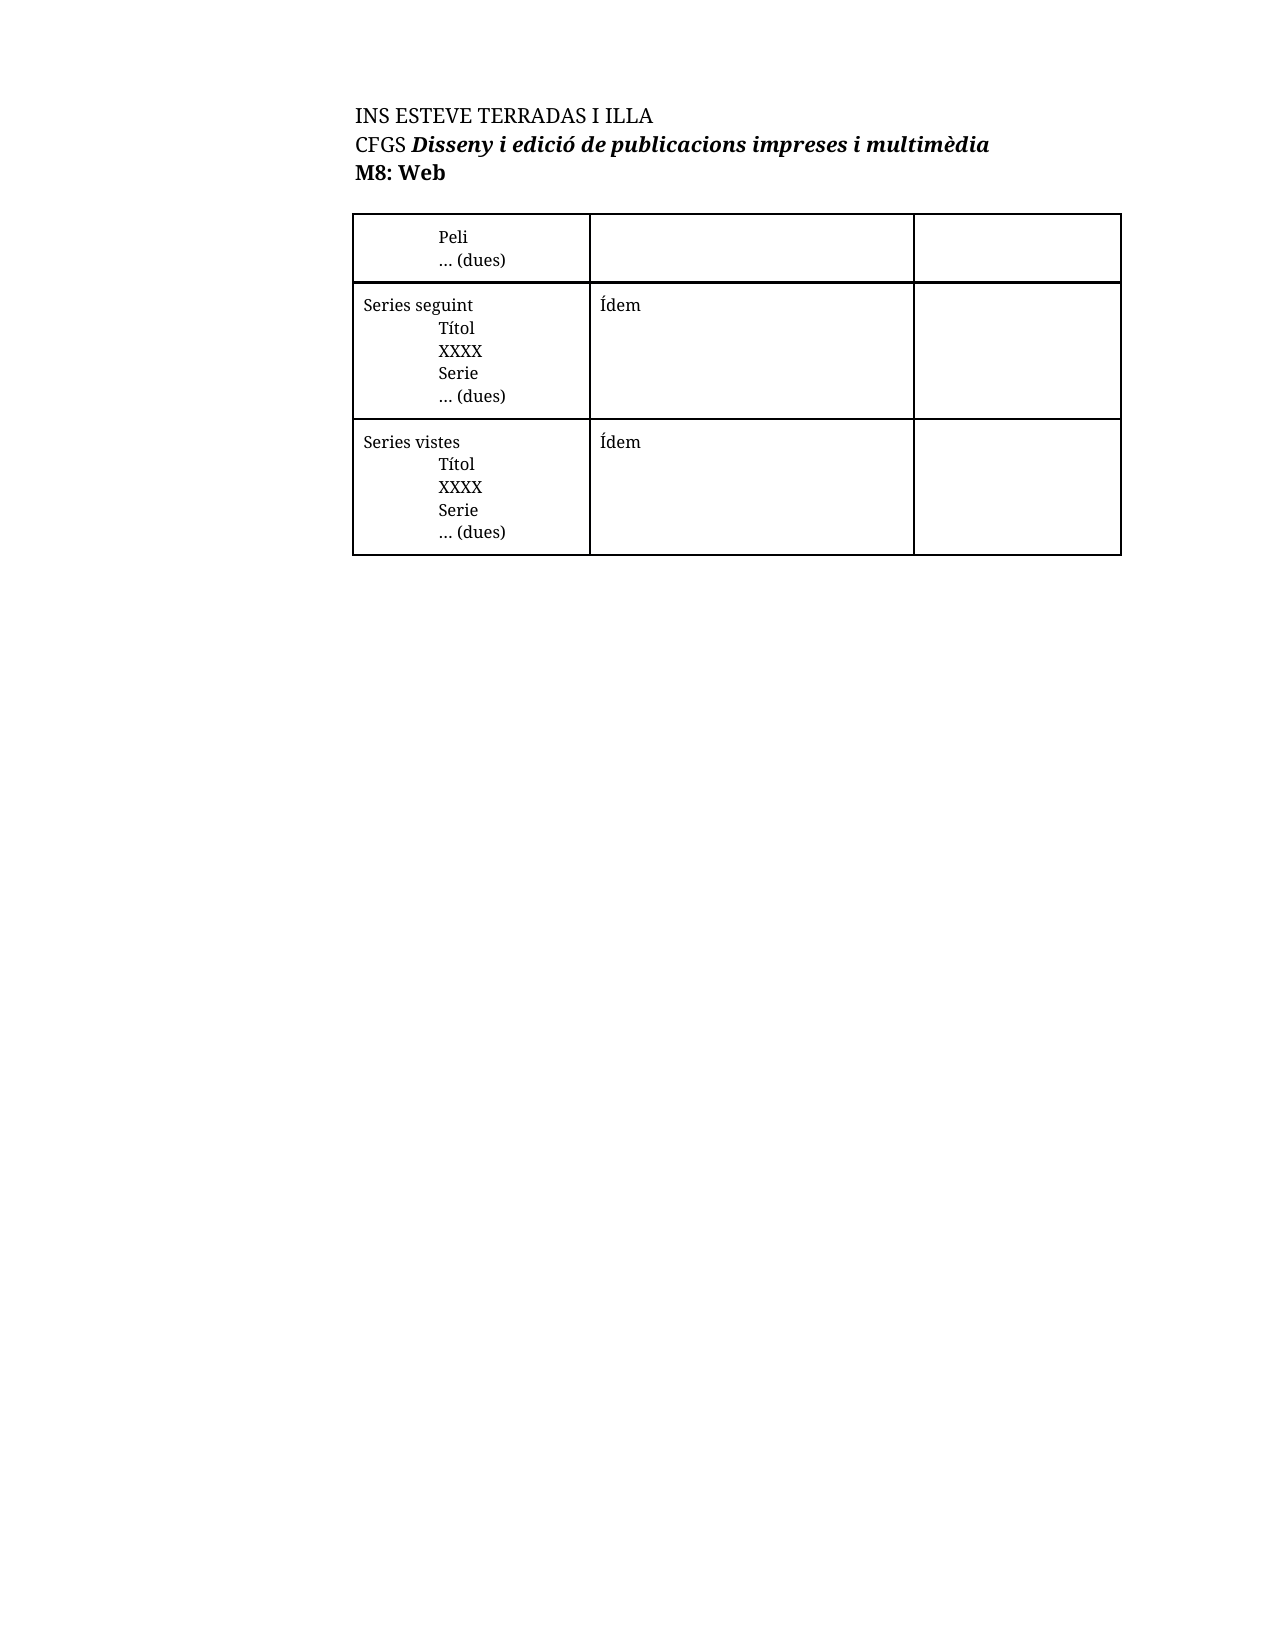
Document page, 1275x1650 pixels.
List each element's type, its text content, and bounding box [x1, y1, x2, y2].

table_cell Series vistes Títol XXXX Serie … (dues) [354, 420, 589, 554]
table_cell Ídem [591, 284, 913, 418]
table_cell [915, 215, 1120, 281]
table_cell Series seguint Títol XXXX Serie … (dues) [354, 284, 589, 418]
table_cell Ídem [591, 420, 913, 554]
table_cell [915, 420, 1120, 554]
table_cell [915, 284, 1120, 418]
table_cell [591, 215, 913, 281]
table_cell Peli … (dues) [354, 215, 589, 281]
